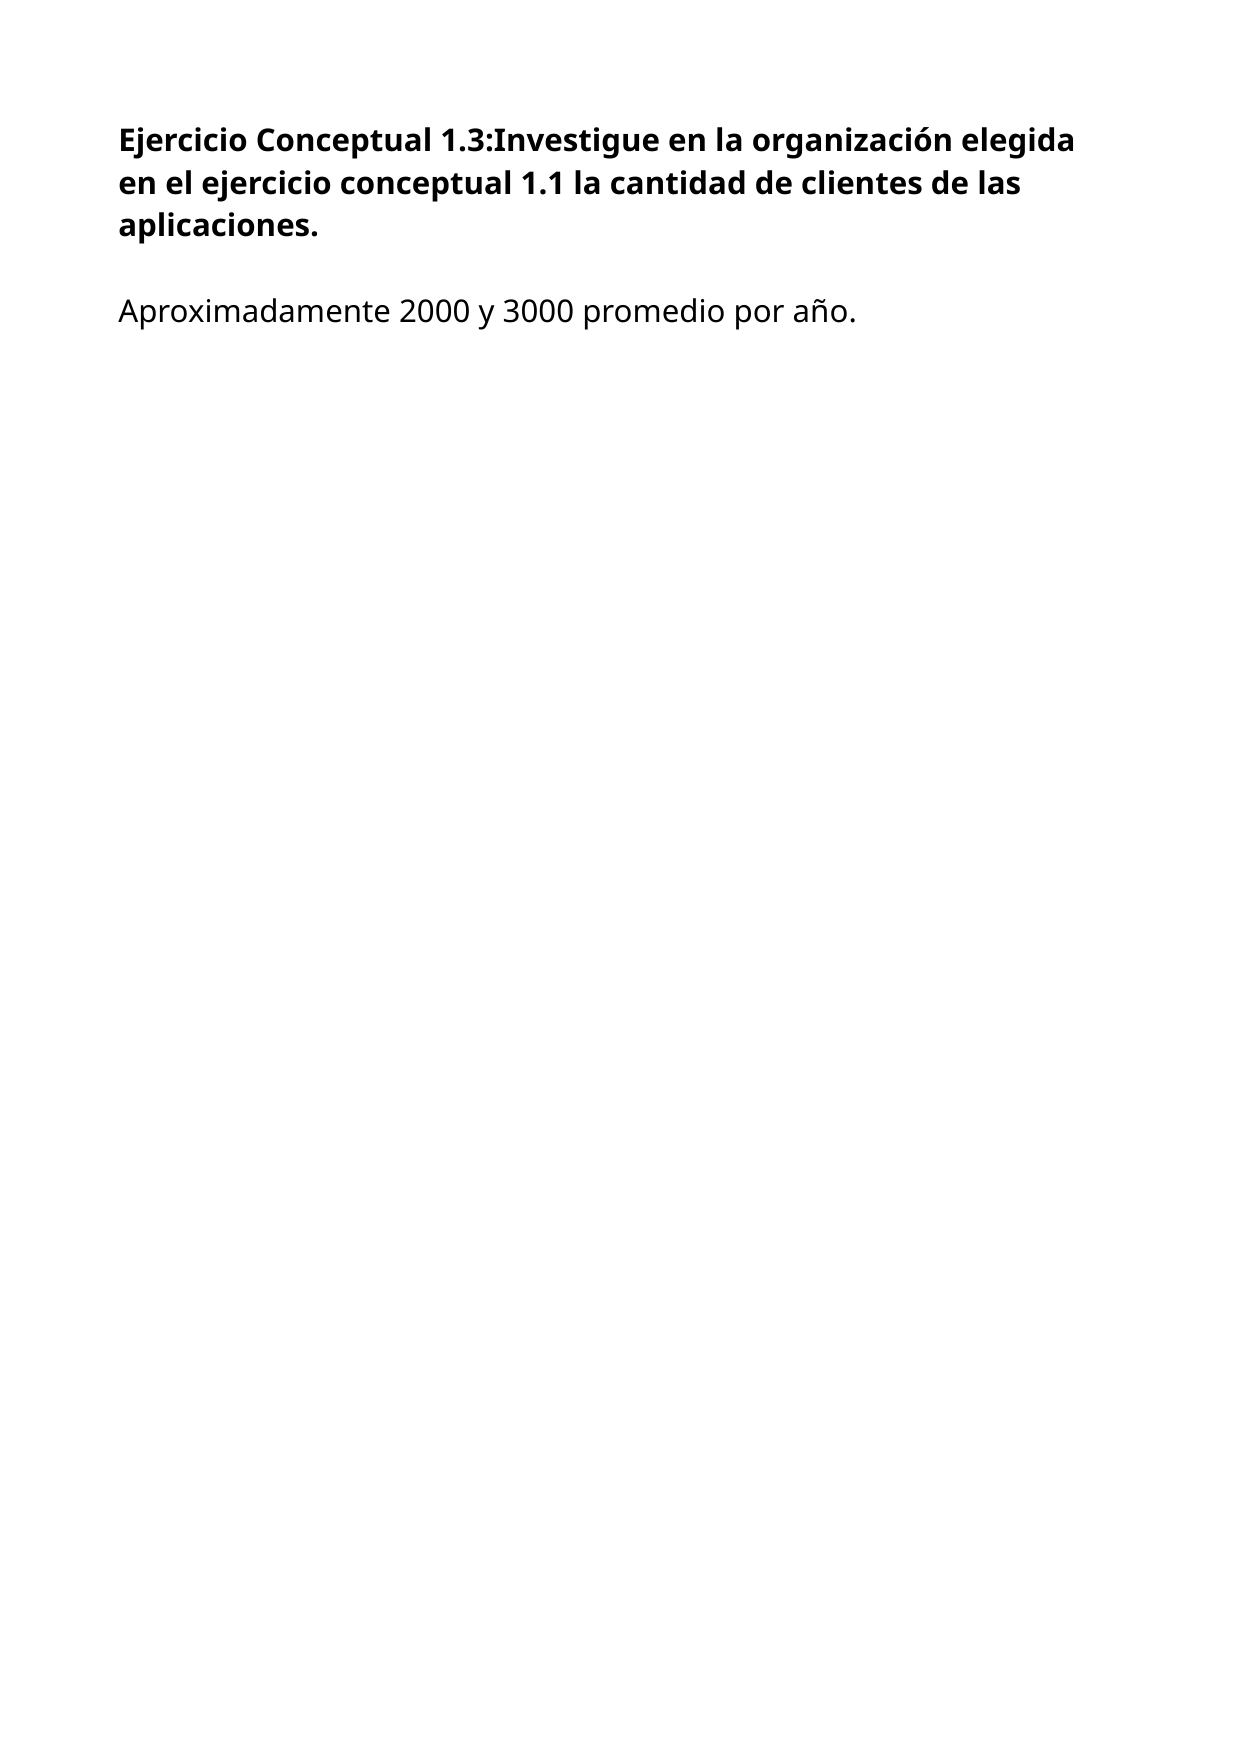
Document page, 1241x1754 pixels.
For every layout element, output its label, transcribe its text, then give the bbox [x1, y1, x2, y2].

text Ejercicio Conceptual 1.3:Investigue en la organización elegida en el ejercicio conceptual 1.1 la cantidad de clientes de las aplicaciones. [118, 118, 1122, 246]
text Aproximadamente 2000 y 3000 promedio por año. [118, 288, 1122, 331]
